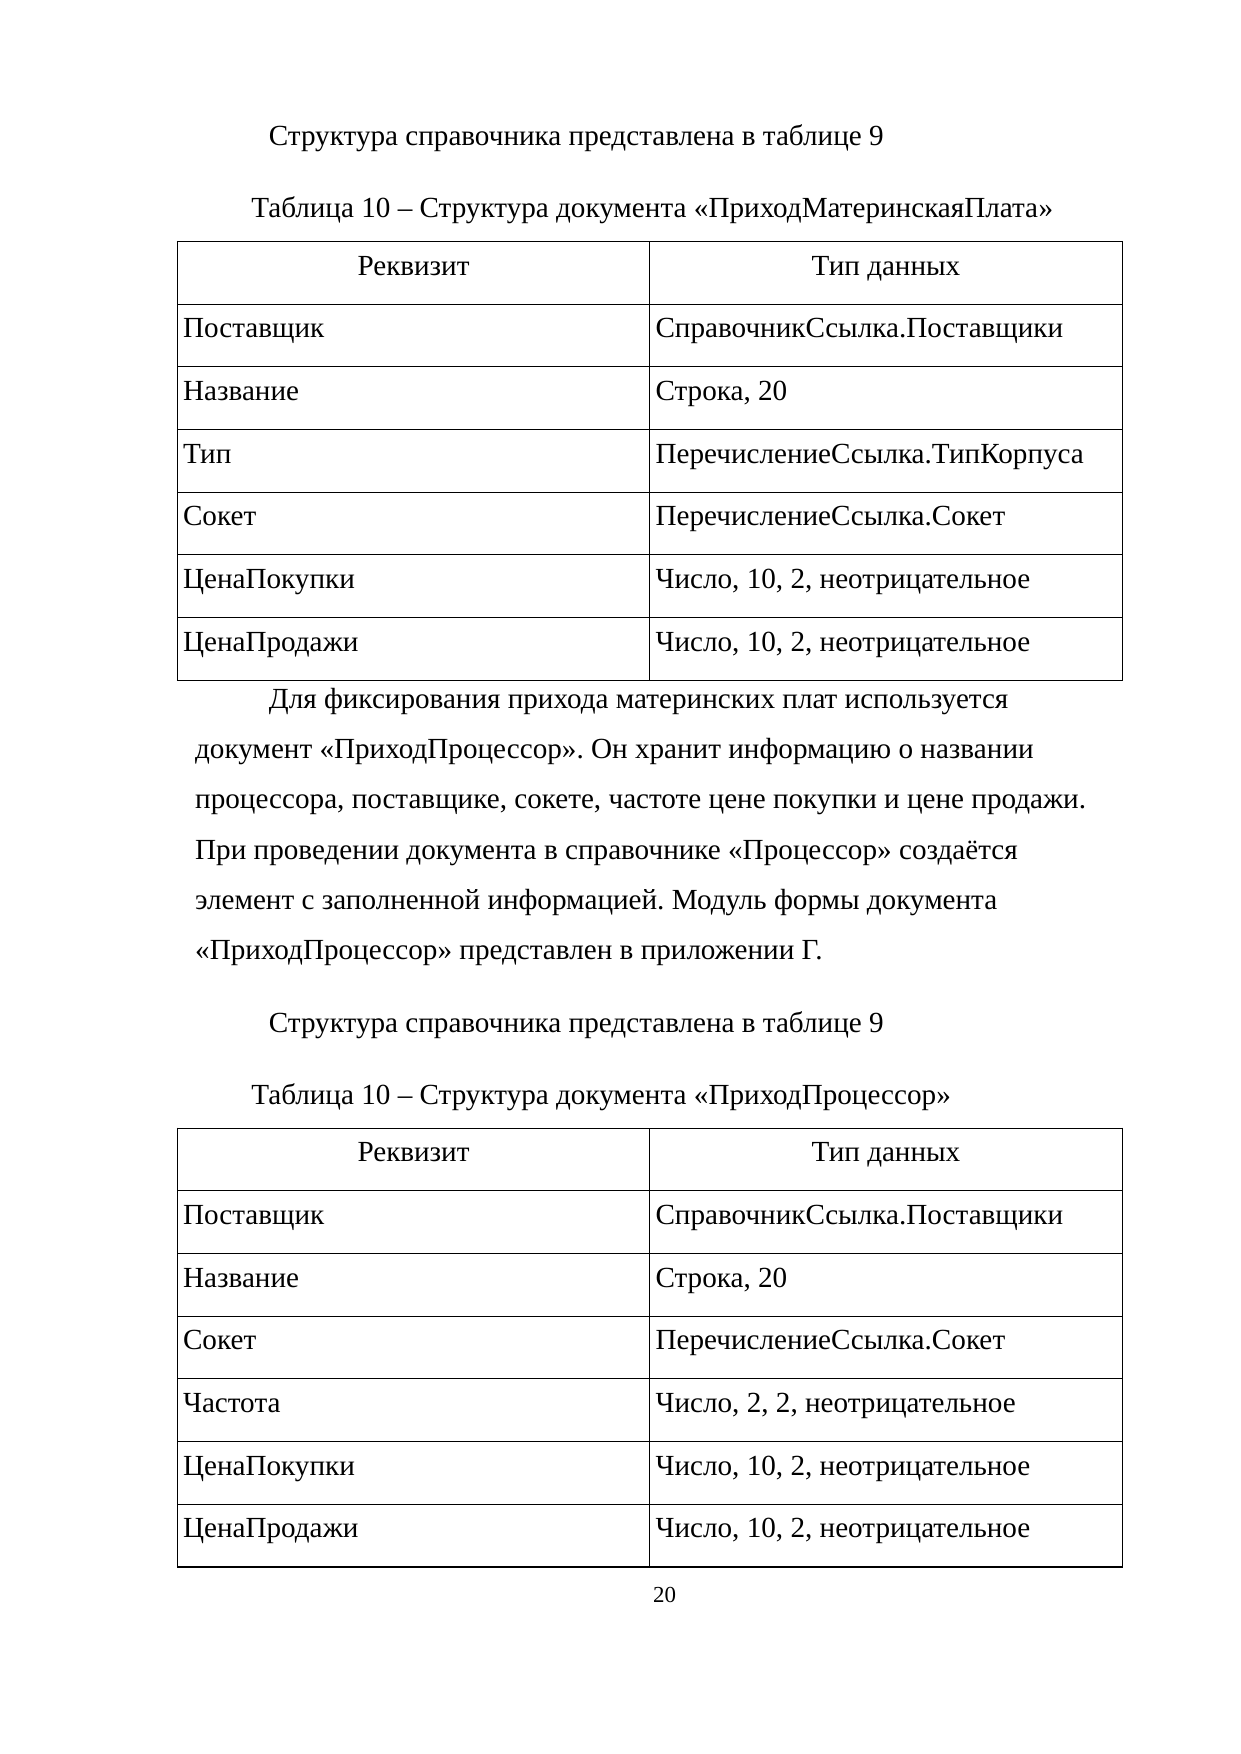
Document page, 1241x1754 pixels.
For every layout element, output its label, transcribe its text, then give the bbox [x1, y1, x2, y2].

table_cell Число, 2, 2, неотрицательное [650, 1379, 1122, 1441]
text Таблица 10 – Структура документа «ПриходМатеринскаяПлата» [177, 191, 1122, 224]
table_cell СправочникСсылка.Поставщики [650, 1191, 1122, 1253]
table_cell Название [178, 1254, 649, 1316]
table_cell ПеречислениеСсылка.Сокет [650, 1317, 1122, 1378]
table_cell ЦенаПокупки [178, 1442, 649, 1504]
table_cell Число, 10, 2, неотрицательное [650, 555, 1122, 617]
text Структура справочника представлена в таблице 9 [195, 1005, 1122, 1038]
table_cell Поставщик [178, 305, 649, 366]
text Для фиксирования прихода материнских плат используется документ «ПриходПроцессор». Он хранит информацию о названии процессора, поставщике, сокете, частоте цене покупки и цене продажи. При проведении документа в справочнике «Процессор» создаётся элемент с заполненной информацией. Модуль формы документа «ПриходПроцессор» представлен в приложении Г. [195, 681, 1122, 966]
table_cell Число, 10, 2, неотрицательное [650, 1442, 1122, 1504]
table_cell ЦенаПродажи [178, 618, 649, 680]
table_cell ЦенаПродажи [178, 1505, 649, 1566]
text Структура справочника представлена в таблице 9 [195, 118, 1122, 152]
table_cell Сокет [178, 493, 649, 554]
table_cell Поставщик [178, 1191, 649, 1253]
table_cell Тип [178, 430, 649, 492]
table_header Реквизит [178, 242, 649, 303]
table_cell ПеречислениеСсылка.ТипКорпуса [650, 430, 1122, 492]
table_header Тип данных [650, 1129, 1122, 1190]
table_cell Сокет [178, 1317, 649, 1378]
table_cell Строка, 20 [650, 1254, 1122, 1316]
table_cell СправочникСсылка.Поставщики [650, 305, 1122, 366]
table_cell Частота [178, 1379, 649, 1441]
table_cell Число, 10, 2, неотрицательное [650, 618, 1122, 680]
table_header Реквизит [178, 1129, 649, 1190]
table_cell Строка, 20 [650, 367, 1122, 429]
table_cell ЦенаПокупки [178, 555, 649, 617]
table_cell Число, 10, 2, неотрицательное [650, 1505, 1122, 1566]
table_cell ПеречислениеСсылка.Сокет [650, 493, 1122, 554]
table_cell Название [178, 367, 649, 429]
table_header Тип данных [650, 242, 1122, 303]
text Таблица 10 – Структура документа «ПриходПроцессор» [177, 1077, 1122, 1111]
